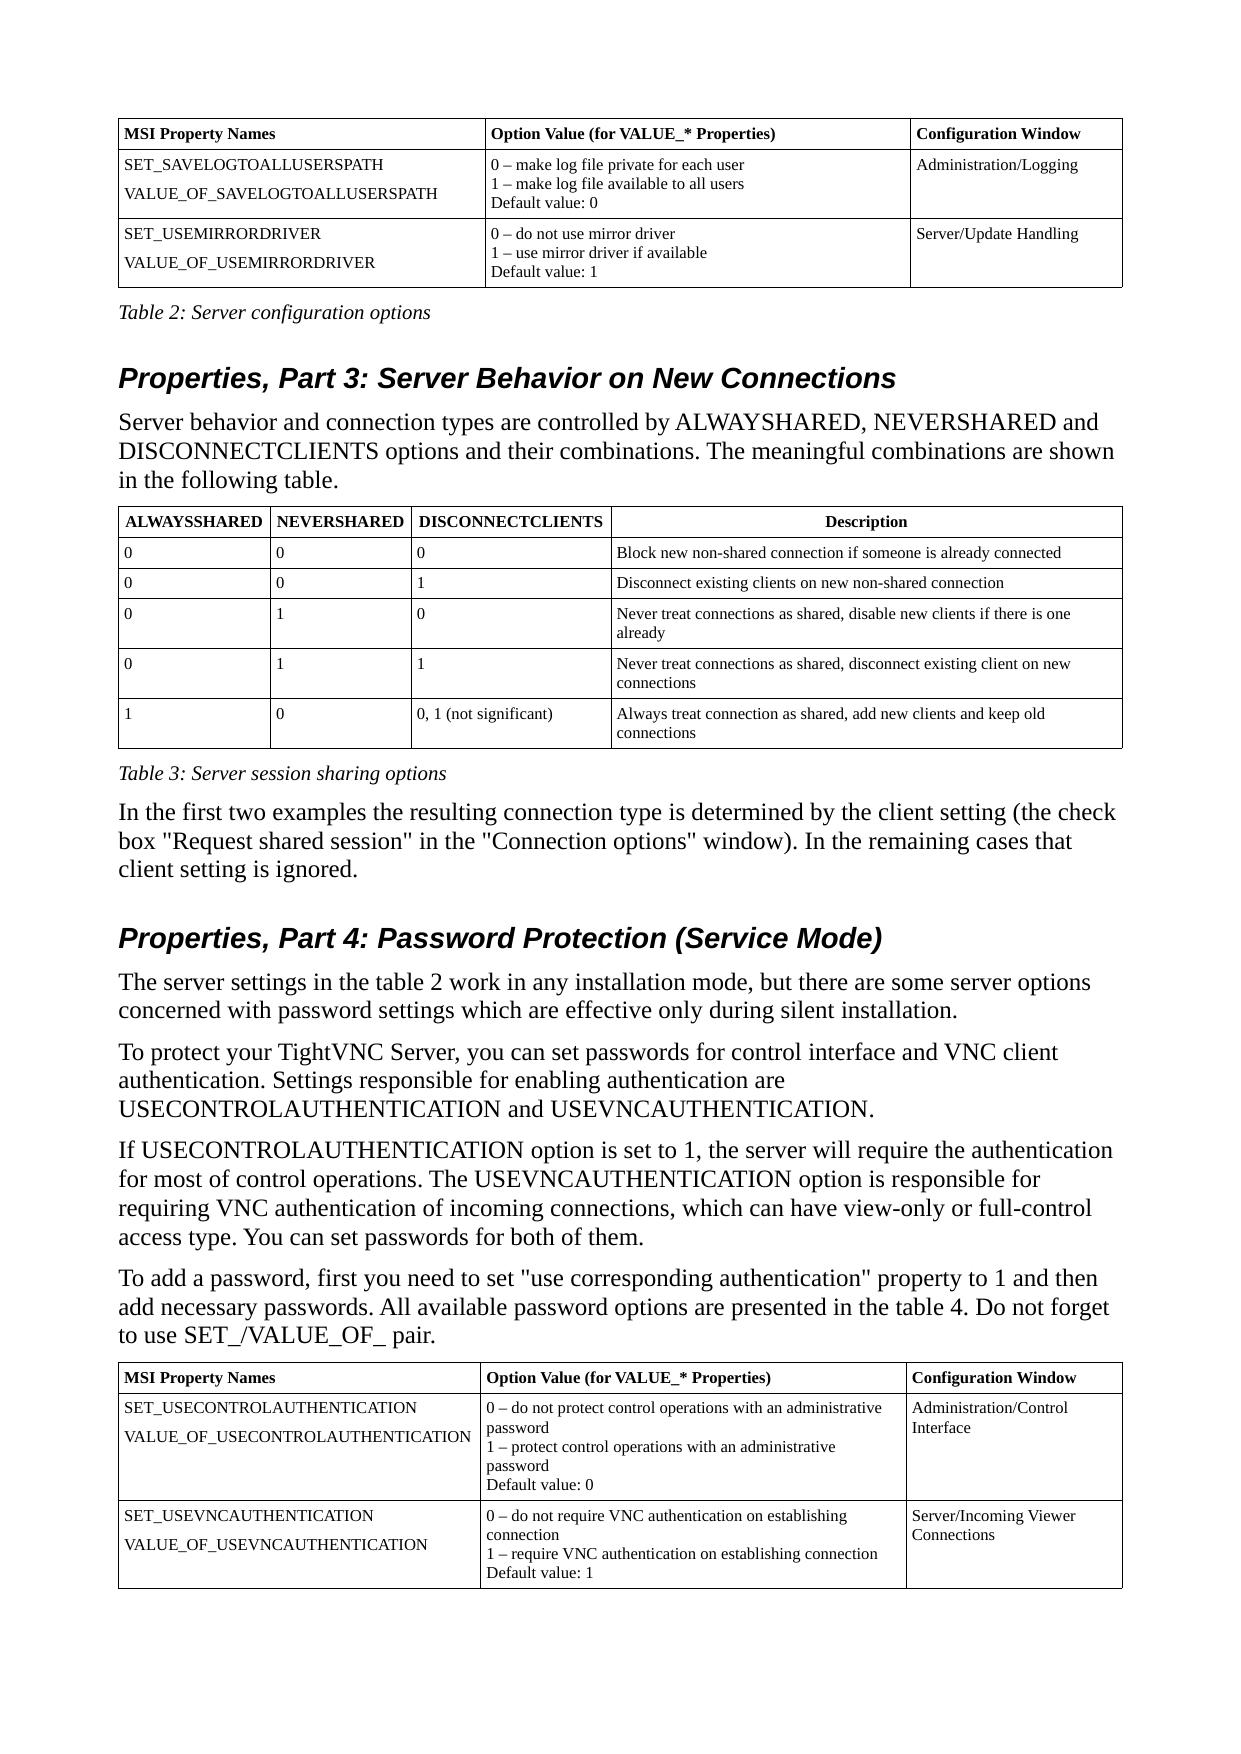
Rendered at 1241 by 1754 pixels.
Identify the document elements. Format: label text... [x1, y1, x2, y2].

table_cell 1 [271, 649, 411, 698]
table_cell Administration/Logging [911, 150, 1122, 218]
table_cell 1 [119, 699, 270, 748]
table_header Option Value (for VALUE_* Properties) [486, 119, 910, 149]
table_header Configuration Window [911, 119, 1122, 149]
table_cell 0 [412, 538, 611, 567]
table_cell 0 [119, 599, 270, 648]
text Table 2: Server configuration options [118, 299, 1122, 324]
table_cell 0 [271, 538, 411, 567]
table_cell 0 – do not protect control operations with an administrative password 1 – protect control operations with an administrative password Default value: 0 [481, 1394, 906, 1500]
table_header DISCONNECTCLIENTS [412, 507, 611, 537]
table_cell 1 [271, 599, 411, 648]
table_cell SET_USEMIRRORDRIVER VALUE_OF_USEMIRRORDRIVER [119, 219, 485, 287]
table_header ALWAYSSHARED [119, 507, 270, 537]
table_cell 0 [412, 599, 611, 648]
text To protect your TightVNC Server, you can set passwords for control interface and VNC client authentication. Settings responsible for enabling authentication are USECONTROLAUTHENTICATION and USEVNCAUTHENTICATION. [118, 1037, 1122, 1123]
table_cell 0 [119, 569, 270, 598]
table_cell 0 [119, 538, 270, 567]
text Server behavior and connection types are controlled by ALWAYSHARED, NEVERSHARED and DISCONNECTCLIENTS options and their combinations. The meaningful combinations are shown in the following table. [118, 407, 1122, 493]
table_cell Never treat connections as shared, disable new clients if there is one already [612, 599, 1122, 648]
table_header MSI Property Names [119, 1363, 480, 1392]
table_cell SET_USECONTROLAUTHENTICATION VALUE_OF_USECONTROLAUTHENTICATION [119, 1394, 480, 1500]
table_cell 1 [412, 569, 611, 598]
table_cell 0 [271, 569, 411, 598]
text To add a password, first you need to set "use corresponding authentication" property to 1 and then add necessary passwords. All available password options are presented in the table 4. Do not forget to use SET_/VALUE_OF_ pair. [118, 1263, 1122, 1349]
table_cell Administration/Control Interface [907, 1394, 1122, 1500]
table_cell 0 [271, 699, 411, 748]
table_cell 0 – do not require VNC authentication on establishing connection 1 – require VNC authentication on establishing connection Default value: 1 [481, 1501, 906, 1588]
text If USECONTROLAUTHENTICATION option is set to 1, the server will require the authentication for most of control operations. The USEVNCAUTHENTICATION option is responsible for requiring VNC authentication of incoming connections, which can have view-only or full-control access type. You can set passwords for both of them. [118, 1136, 1122, 1251]
table_cell 0, 1 (not significant) [412, 699, 611, 748]
table_header Option Value (for VALUE_* Properties) [481, 1363, 906, 1392]
table_cell Disconnect existing clients on new non-shared connection [612, 569, 1122, 598]
text In the first two examples the resulting connection type is determined by the client setting (the check box "Request shared session" in the "Connection options" window). In the remaining cases that client setting is ignored. [118, 797, 1122, 883]
table_header Description [612, 507, 1122, 537]
table_cell SET_USEVNCAUTHENTICATION VALUE_OF_USEVNCAUTHENTICATION [119, 1501, 480, 1588]
table_cell 0 – do not use mirror driver 1 – use mirror driver if available Default value: 1 [486, 219, 910, 287]
table_cell 0 [119, 649, 270, 698]
table_cell Block new non-shared connection if someone is already connected [612, 538, 1122, 567]
text The server settings in the table 2 work in any installation mode, but there are some server options concerned with password settings which are effective only during silent installation. [118, 967, 1122, 1024]
table_cell Never treat connections as shared, disconnect existing client on new connections [612, 649, 1122, 698]
table_cell Server/Update Handling [911, 219, 1122, 287]
subtitle Properties, Part 3: Server Behavior on New Connections [118, 361, 1122, 395]
table_cell Always treat connection as shared, add new clients and keep old connections [612, 699, 1122, 748]
table_header NEVERSHARED [271, 507, 411, 537]
table_cell Server/Incoming Viewer Connections [907, 1501, 1122, 1588]
table_cell 0 – make log file private for each user 1 – make log file available to all users Default value: 0 [486, 150, 910, 218]
text Table 3: Server session sharing options [118, 760, 1122, 784]
table_cell 1 [412, 649, 611, 698]
table_header MSI Property Names [119, 119, 485, 149]
table_header Configuration Window [907, 1363, 1122, 1392]
table_cell SET_SAVELOGTOALLUSERSPATH VALUE_OF_SAVELOGTOALLUSERSPATH [119, 150, 485, 218]
subtitle Properties, Part 4: Password Protection (Service Mode) [118, 921, 1122, 954]
